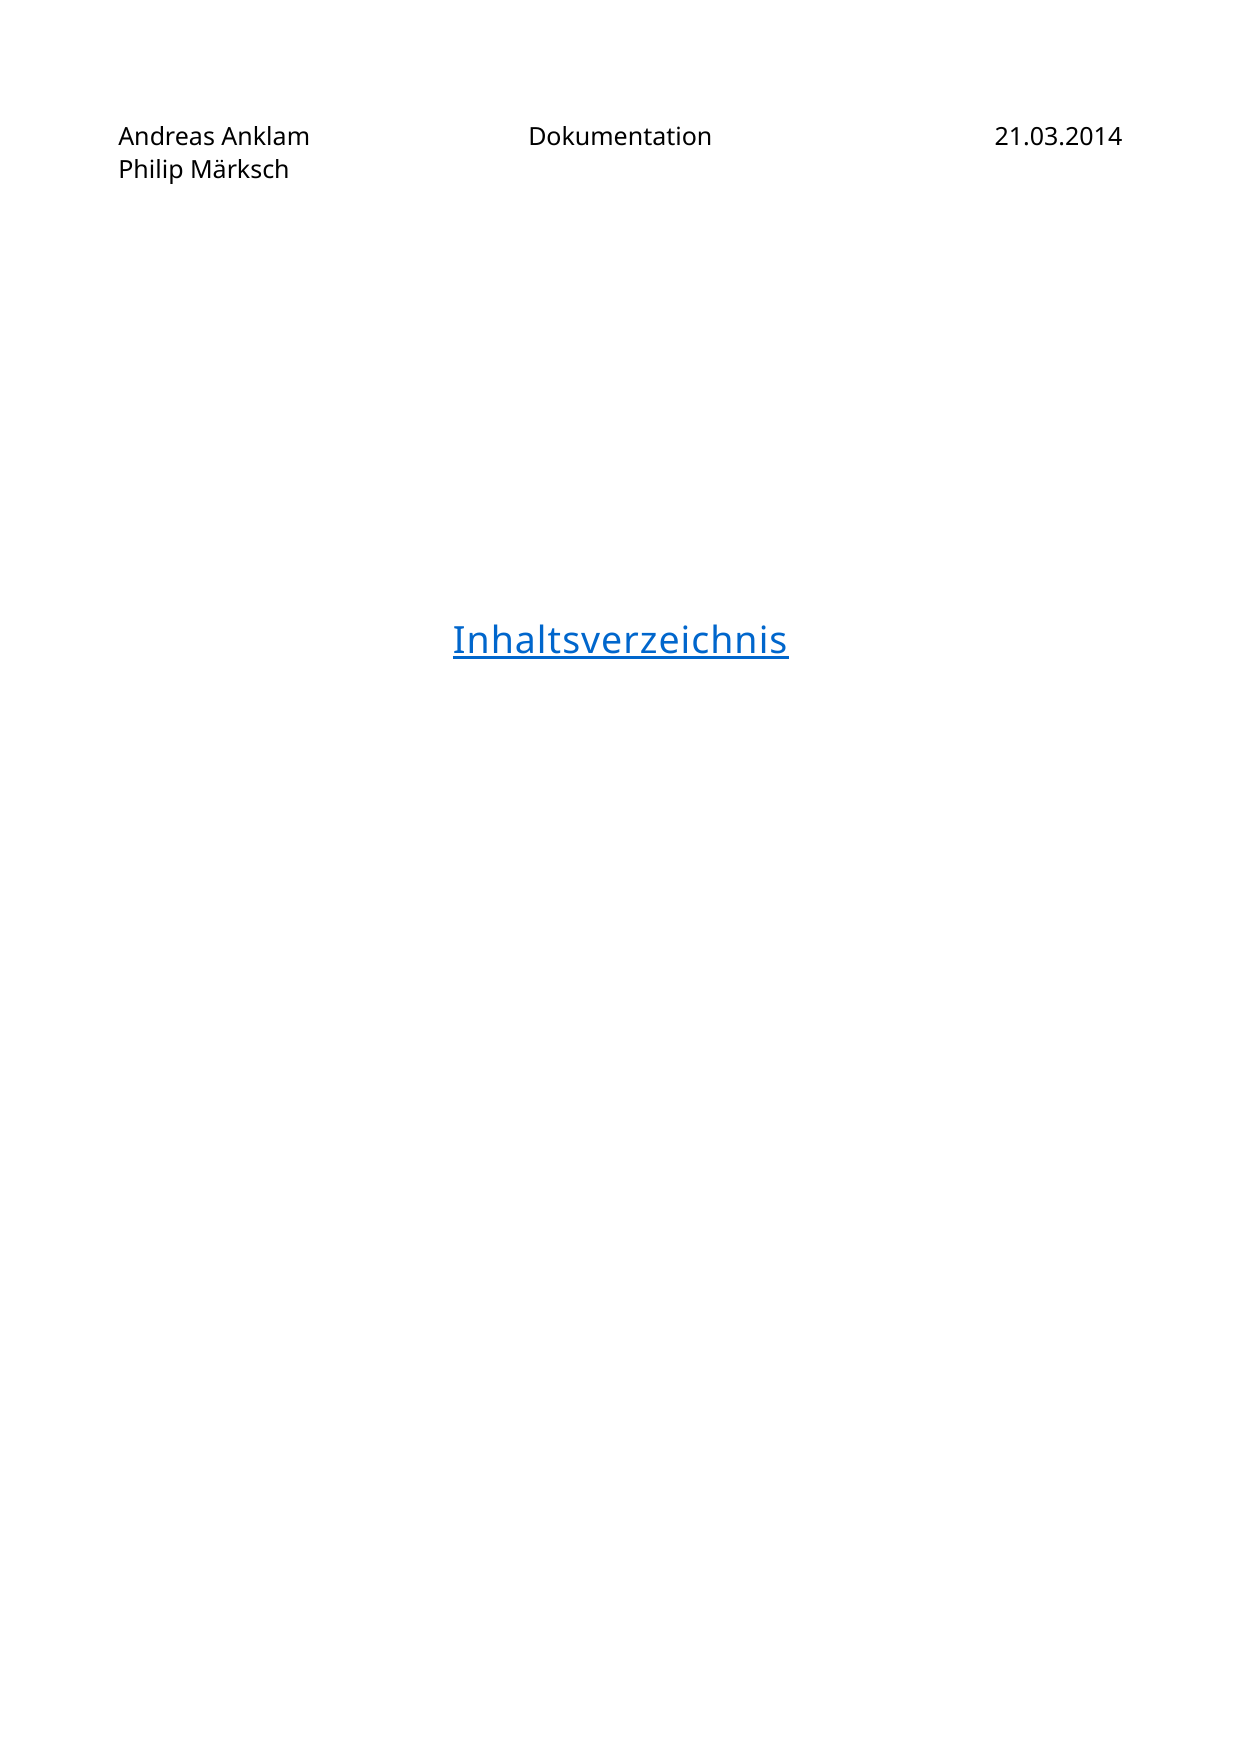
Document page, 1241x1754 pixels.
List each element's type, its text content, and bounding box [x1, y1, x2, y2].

text Inhaltsverzeichnis [118, 613, 1122, 664]
